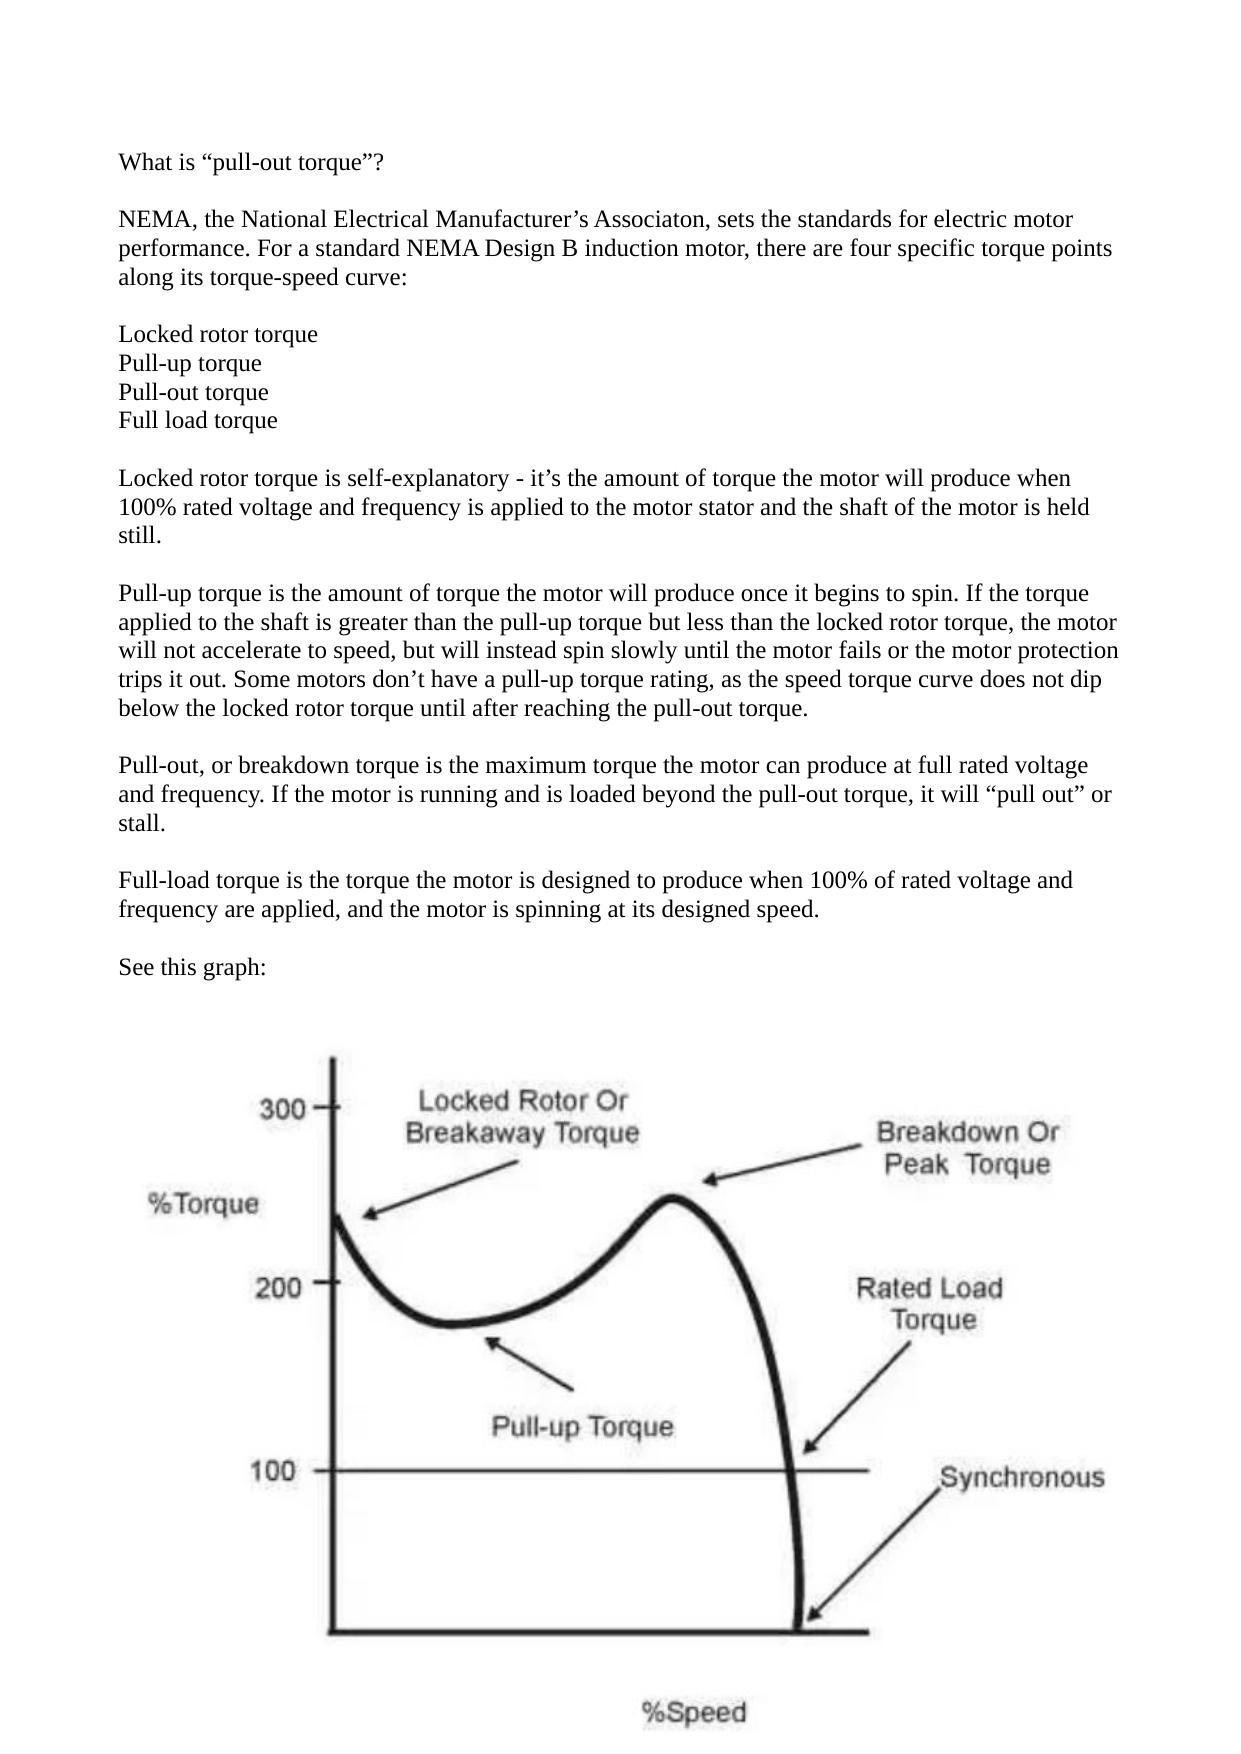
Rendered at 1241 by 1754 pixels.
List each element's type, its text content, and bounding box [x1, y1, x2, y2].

text Pull-up torque is the amount of torque the motor will produce once it begins to spin. If the torque applied to the shaft is greater than the pull-up torque but less than the locked rotor torque, the motor will not accelerate to speed, but will instead spin slowly until the motor fails or the motor protection trips it out. Some motors don’t have a pull-up torque rating, as the speed torque curve does not dip below the locked rotor torque until after reaching the pull-out torque. [118, 578, 1122, 722]
text Locked rotor torque [118, 319, 1122, 348]
picture [118, 1003, 1123, 1754]
text Pull-out, or breakdown torque is the maximum torque the motor can produce at full rated voltage and frequency. If the motor is running and is loaded beyond the pull-out torque, it will “pull out” or stall. [118, 751, 1122, 837]
text NEMA, the National Electrical Manufacturer’s Associaton, sets the standards for electric motor performance. For a standard NEMA Design B induction motor, there are four specific torque points along its torque-speed curve: [118, 204, 1122, 291]
text Full-load torque is the torque the motor is designed to produce when 100% of rated voltage and frequency are applied, and the motor is spinning at its designed speed. [118, 866, 1122, 923]
text Locked rotor torque is self-explanatory - it’s the amount of torque the motor will produce when 100% rated voltage and frequency is applied to the motor stator and the shaft of the motor is held still. [118, 463, 1122, 549]
text Full load torque [118, 406, 1122, 434]
text Pull-up torque [118, 348, 1122, 377]
text See this graph: [118, 952, 1122, 981]
text What is “pull-out torque”? [118, 147, 1122, 176]
text Pull-out torque [118, 377, 1122, 406]
